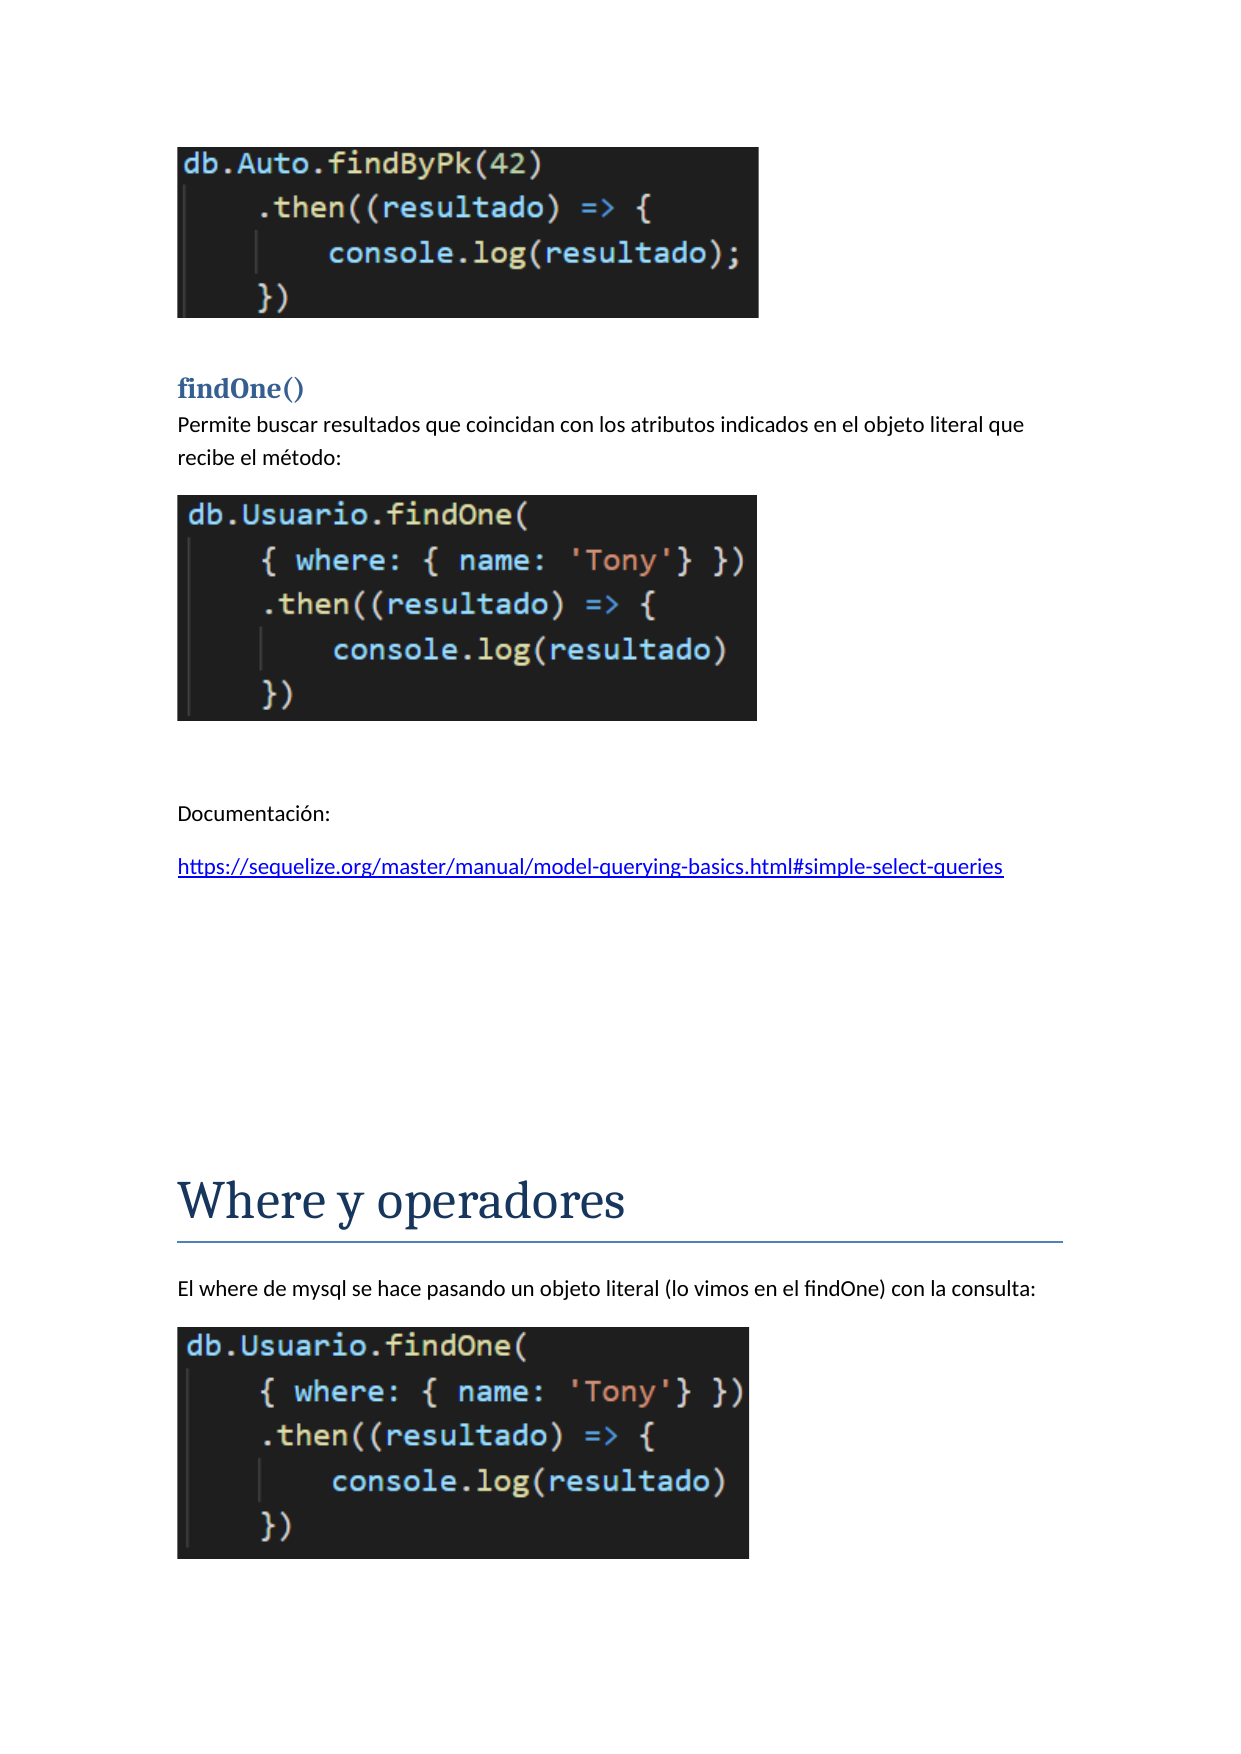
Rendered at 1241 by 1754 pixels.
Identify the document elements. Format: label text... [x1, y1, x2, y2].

picture [177, 147, 759, 318]
subtitle findOne() [177, 372, 1063, 406]
text Permite buscar resultados que coincidan con los atributos indicados en el objeto literal que recibe el método: [177, 411, 1063, 471]
text https://sequelize.org/master/manual/model-querying-basics.html#simple-select-queries [177, 852, 1063, 880]
picture [177, 1327, 750, 1559]
text Documentación: [177, 799, 1063, 827]
text El where de mysql se hace pasando un objeto literal (lo vimos en el findOne) con la consulta: [177, 1274, 1063, 1302]
picture [177, 495, 757, 721]
title Where y operadores [177, 1170, 1063, 1241]
